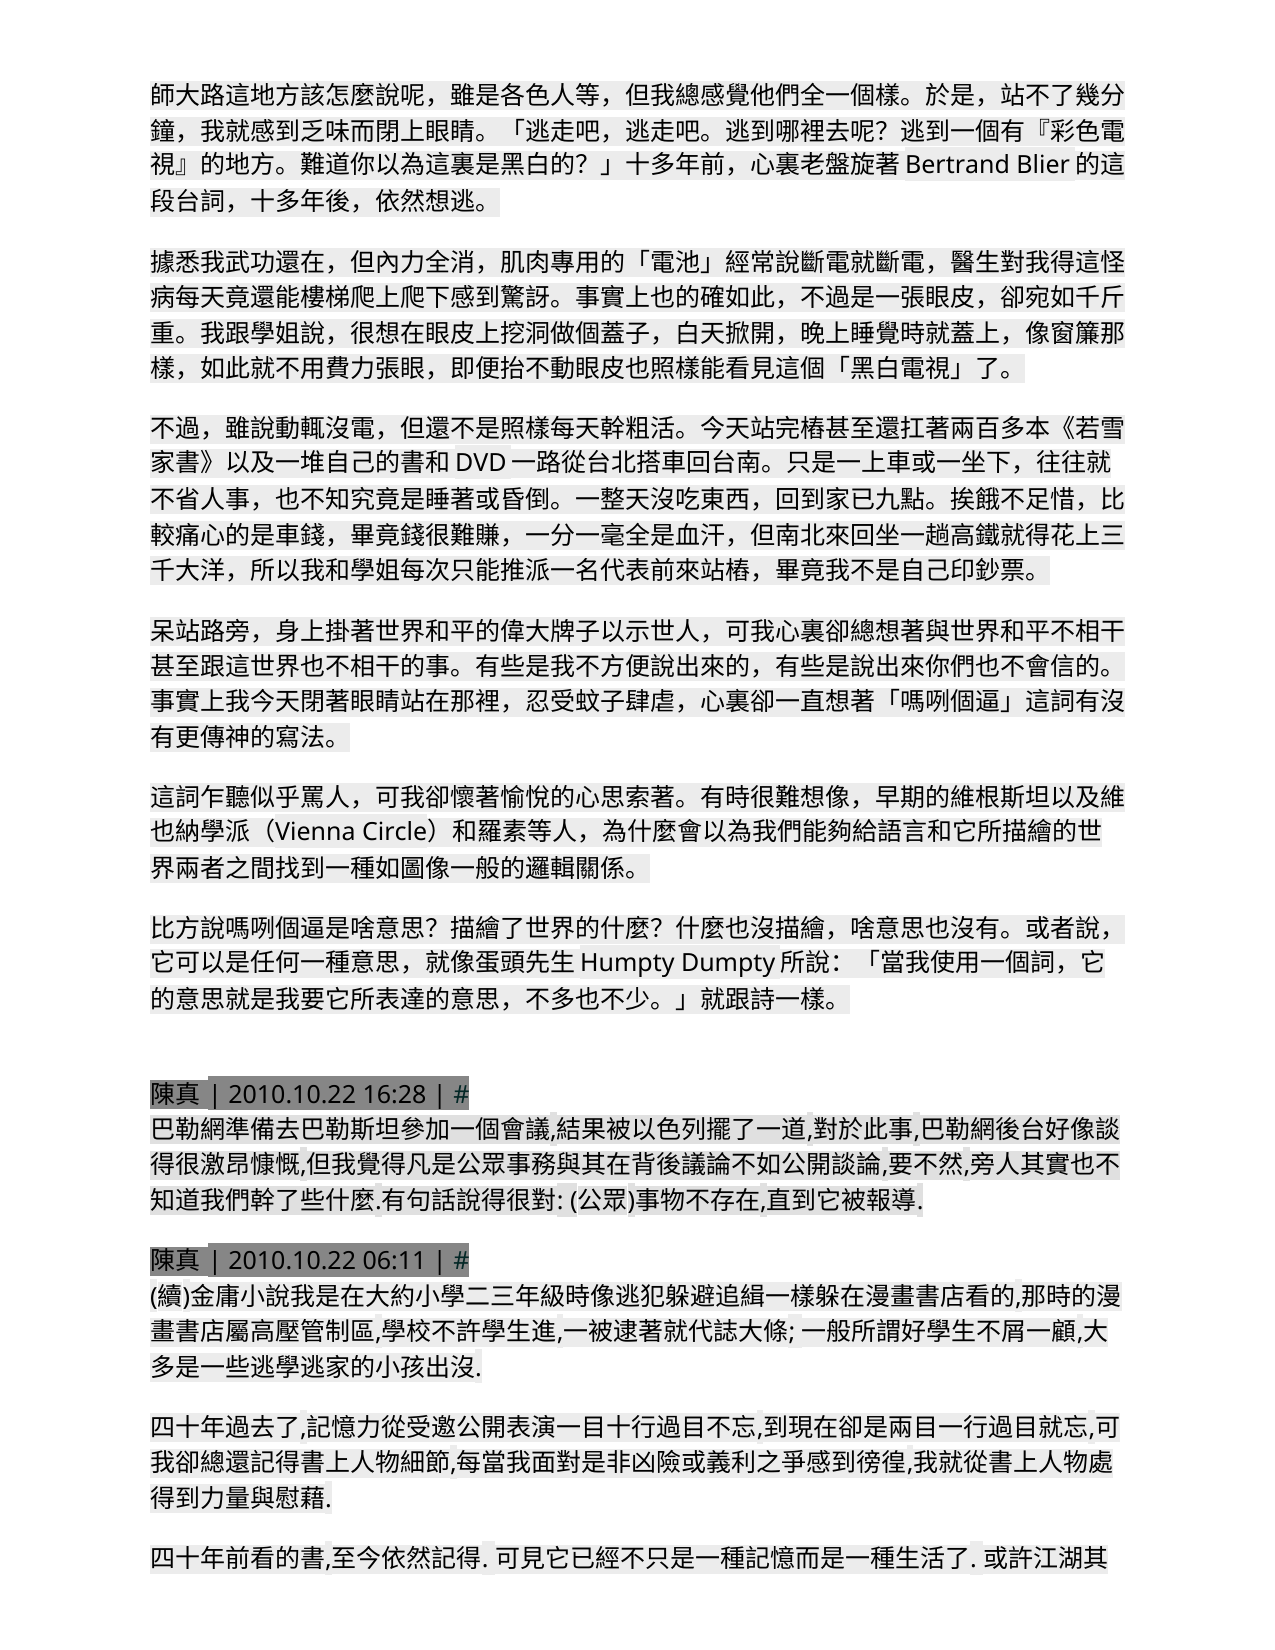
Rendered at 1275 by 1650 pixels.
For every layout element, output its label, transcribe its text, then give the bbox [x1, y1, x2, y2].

text 師大路這地方該怎麼說呢，雖是各色人等，但我總感覺他們全一個樣。於是，站不了幾分鐘，我就感到乏味而閉上眼睛。「逃走吧，逃走吧。逃到哪裡去呢？逃到一個有『彩色電視』的地方。難道你以為這裏是黑白的？」十多年前，心裏老盤旋著Bertrand Blier的這段台詞，十多年後，依然想逃。 [150, 75, 1125, 217]
text 四十年過去了,記憶力從受邀公開表演一目十行過目不忘,到現在卻是兩目一行過目就忘,可我卻總還記得書上人物細節,每當我面對是非凶險或義利之爭感到徬徨,我就從書上人物處得到力量與慰藉. [150, 1408, 1125, 1514]
text 四十年前看的書,至今依然記得. 可見它已經不只是一種記憶而是一種生活了. 或許江湖其 [150, 1539, 1125, 1575]
text 陳真 | 2010.10.22 16:28 | # [150, 1075, 1125, 1110]
text 這詞乍聽似乎罵人，可我卻懷著愉悅的心思索著。有時很難想像，早期的維根斯坦以及維也納學派（Vienna Circle）和羅素等人，為什麼會以為我們能夠給語言和它所描繪的世界兩者之間找到一種如圖像一般的邏輯關係。 [150, 777, 1125, 883]
text (續)金庸小說我是在大約小學二三年級時像逃犯躲避追緝一樣躲在漫畫書店看的,那時的漫畫書店屬高壓管制區,學校不許學生進,一被逮著就代誌大條; 一般所謂好學生不屑一顧,大多是一些逃學逃家的小孩出沒. [150, 1277, 1125, 1383]
text 巴勒網準備去巴勒斯坦參加一個會議,結果被以色列擺了一道,對於此事,巴勒網後台好像談得很激昂慷慨,但我覺得凡是公眾事務與其在背後議論不如公開談論,要不然,旁人其實也不知道我們幹了些什麼.有句話說得很對: (公眾)事物不存在,直到它被報導. [150, 1110, 1125, 1217]
text 比方說嗎咧個逼是啥意思？描繪了世界的什麼？什麼也沒描繪，啥意思也沒有。或者說，它可以是任何一種意思，就像蛋頭先生Humpty Dumpty所說：「當我使用一個詞，它的意思就是我要它所表達的意思，不多也不少。」就跟詩一樣。 [150, 908, 1125, 1050]
text 不過，雖說動輒沒電，但還不是照樣每天幹粗活。今天站完樁甚至還扛著兩百多本《若雪家書》以及一堆自己的書和DVD一路從台北搭車回台南。只是一上車或一坐下，往往就不省人事，也不知究竟是睡著或昏倒。一整天沒吃東西，回到家已九點。挨餓不足惜，比較痛心的是車錢，畢竟錢很難賺，一分一毫全是血汗，但南北來回坐一趟高鐵就得花上三千大洋，所以我和學姐每次只能推派一名代表前來站樁，畢竟我不是自己印鈔票。 [150, 408, 1125, 585]
text 陳真 | 2010.10.22 06:11 | # [150, 1242, 1125, 1277]
text 呆站路旁，身上掛著世界和平的偉大牌子以示世人，可我心裏卻總想著與世界和平不相干甚至跟這世界也不相干的事。有些是我不方便說出來的，有些是說出來你們也不會信的。事實上我今天閉著眼睛站在那裡，忍受蚊子肆虐，心裏卻一直想著「嗎咧個逼」這詞有沒有更傳神的寫法。 [150, 610, 1125, 752]
text 據悉我武功還在，但內力全消，肌肉專用的「電池」經常說斷電就斷電，醫生對我得這怪病每天竟還能樓梯爬上爬下感到驚訝。事實上也的確如此，不過是一張眼皮，卻宛如千斤重。我跟學姐說，很想在眼皮上挖洞做個蓋子，白天掀開，晚上睡覺時就蓋上，像窗簾那樣，如此就不用費力張眼，即便抬不動眼皮也照樣能看見這個「黑白電視」了。 [150, 242, 1125, 383]
